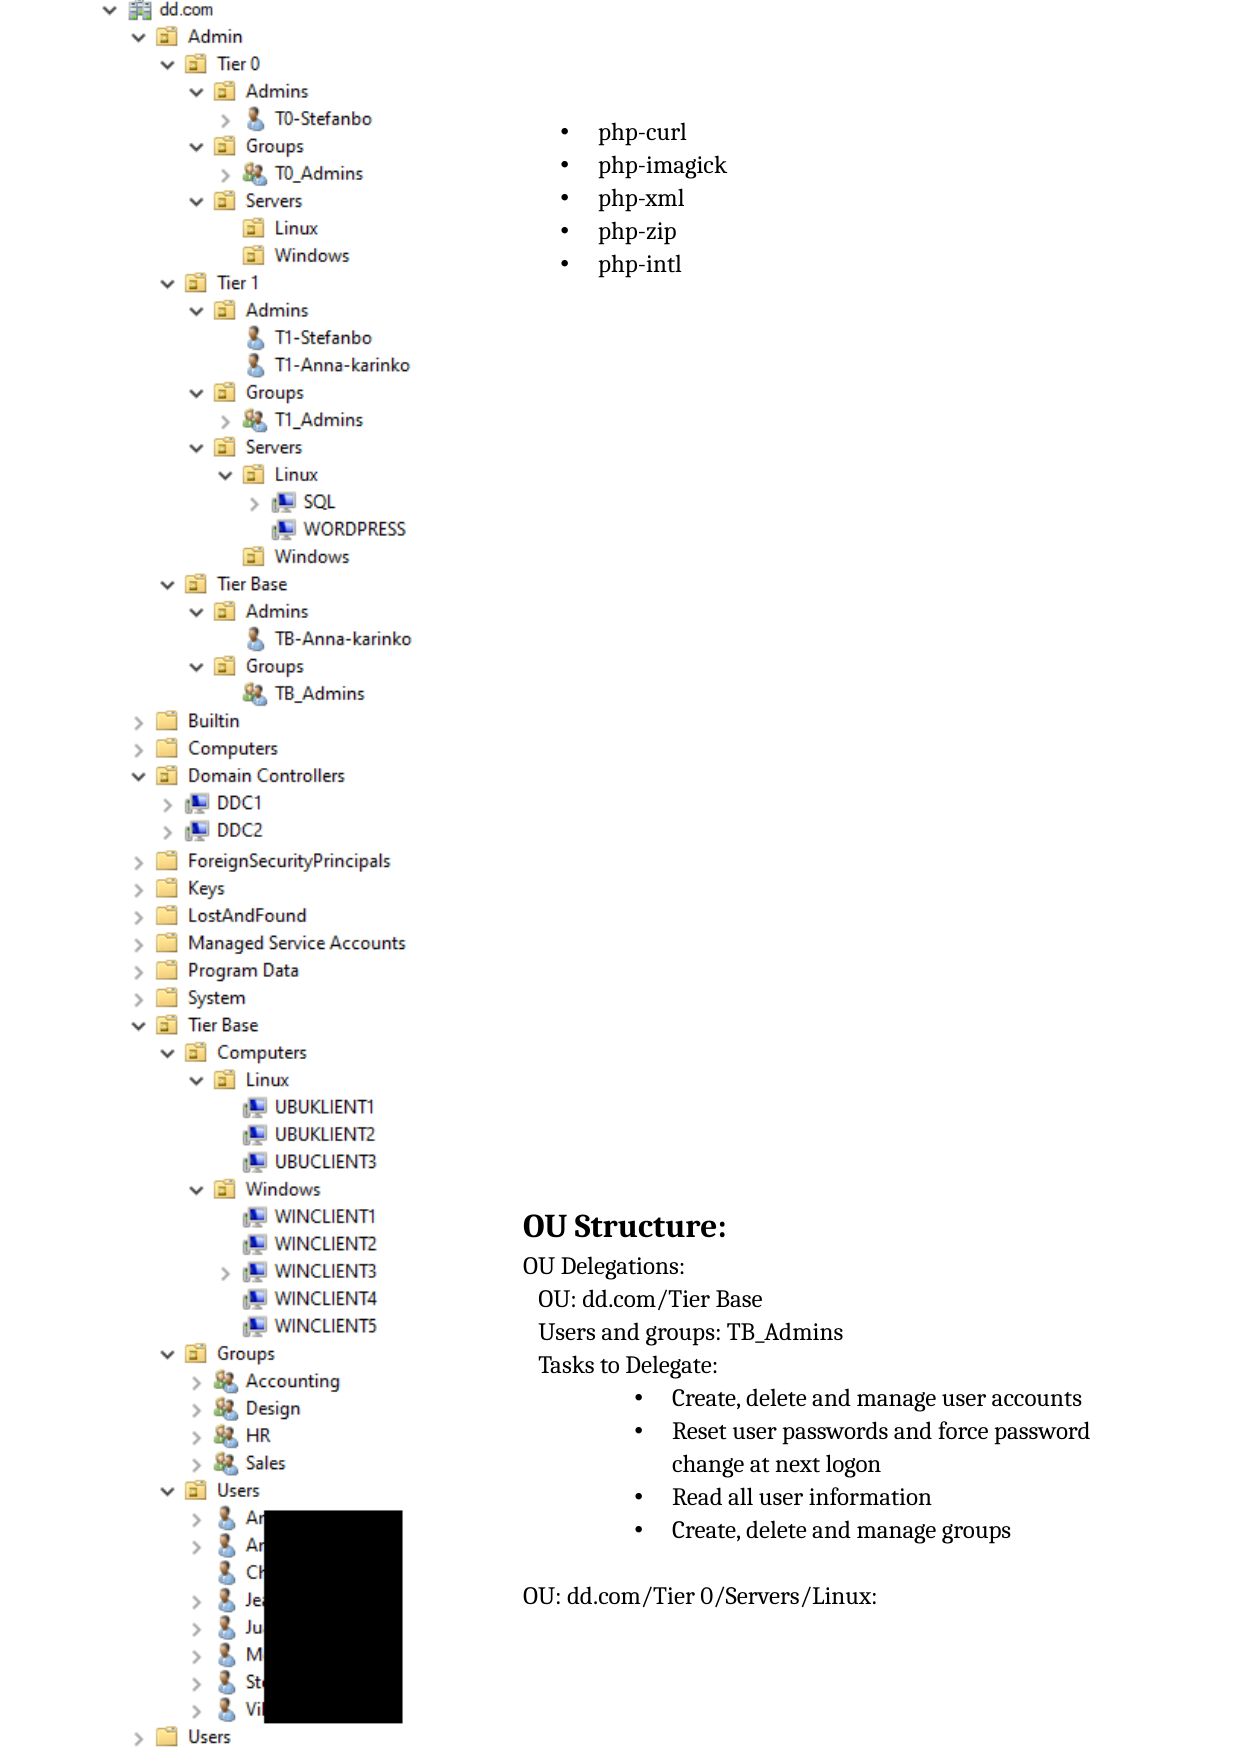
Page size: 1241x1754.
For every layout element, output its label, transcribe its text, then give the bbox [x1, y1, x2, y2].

list php-zip [523, 217, 1122, 246]
list Reset user passwords and force password change at next logon [523, 1417, 1122, 1479]
picture [100, 0, 523, 1754]
text OU Delegations: [523, 1252, 1122, 1281]
text Users and groups: TB_Admins [523, 1318, 1122, 1347]
text OU: dd.com/Tier 0/Servers/Linux: [523, 1549, 1122, 1611]
text OU Structure: [523, 1208, 1122, 1246]
list php-intl [523, 250, 1122, 279]
text OU: dd.com/Tier Base [523, 1285, 1122, 1314]
list Read all user information [523, 1483, 1122, 1512]
list Create, delete and manage user accounts [523, 1384, 1122, 1413]
list php-xml [523, 184, 1122, 213]
list php-imagick [523, 151, 1122, 180]
list php-curl [523, 118, 1122, 147]
text Tasks to Delegate: [523, 1351, 1122, 1380]
list Create, delete and manage groups [523, 1516, 1122, 1545]
